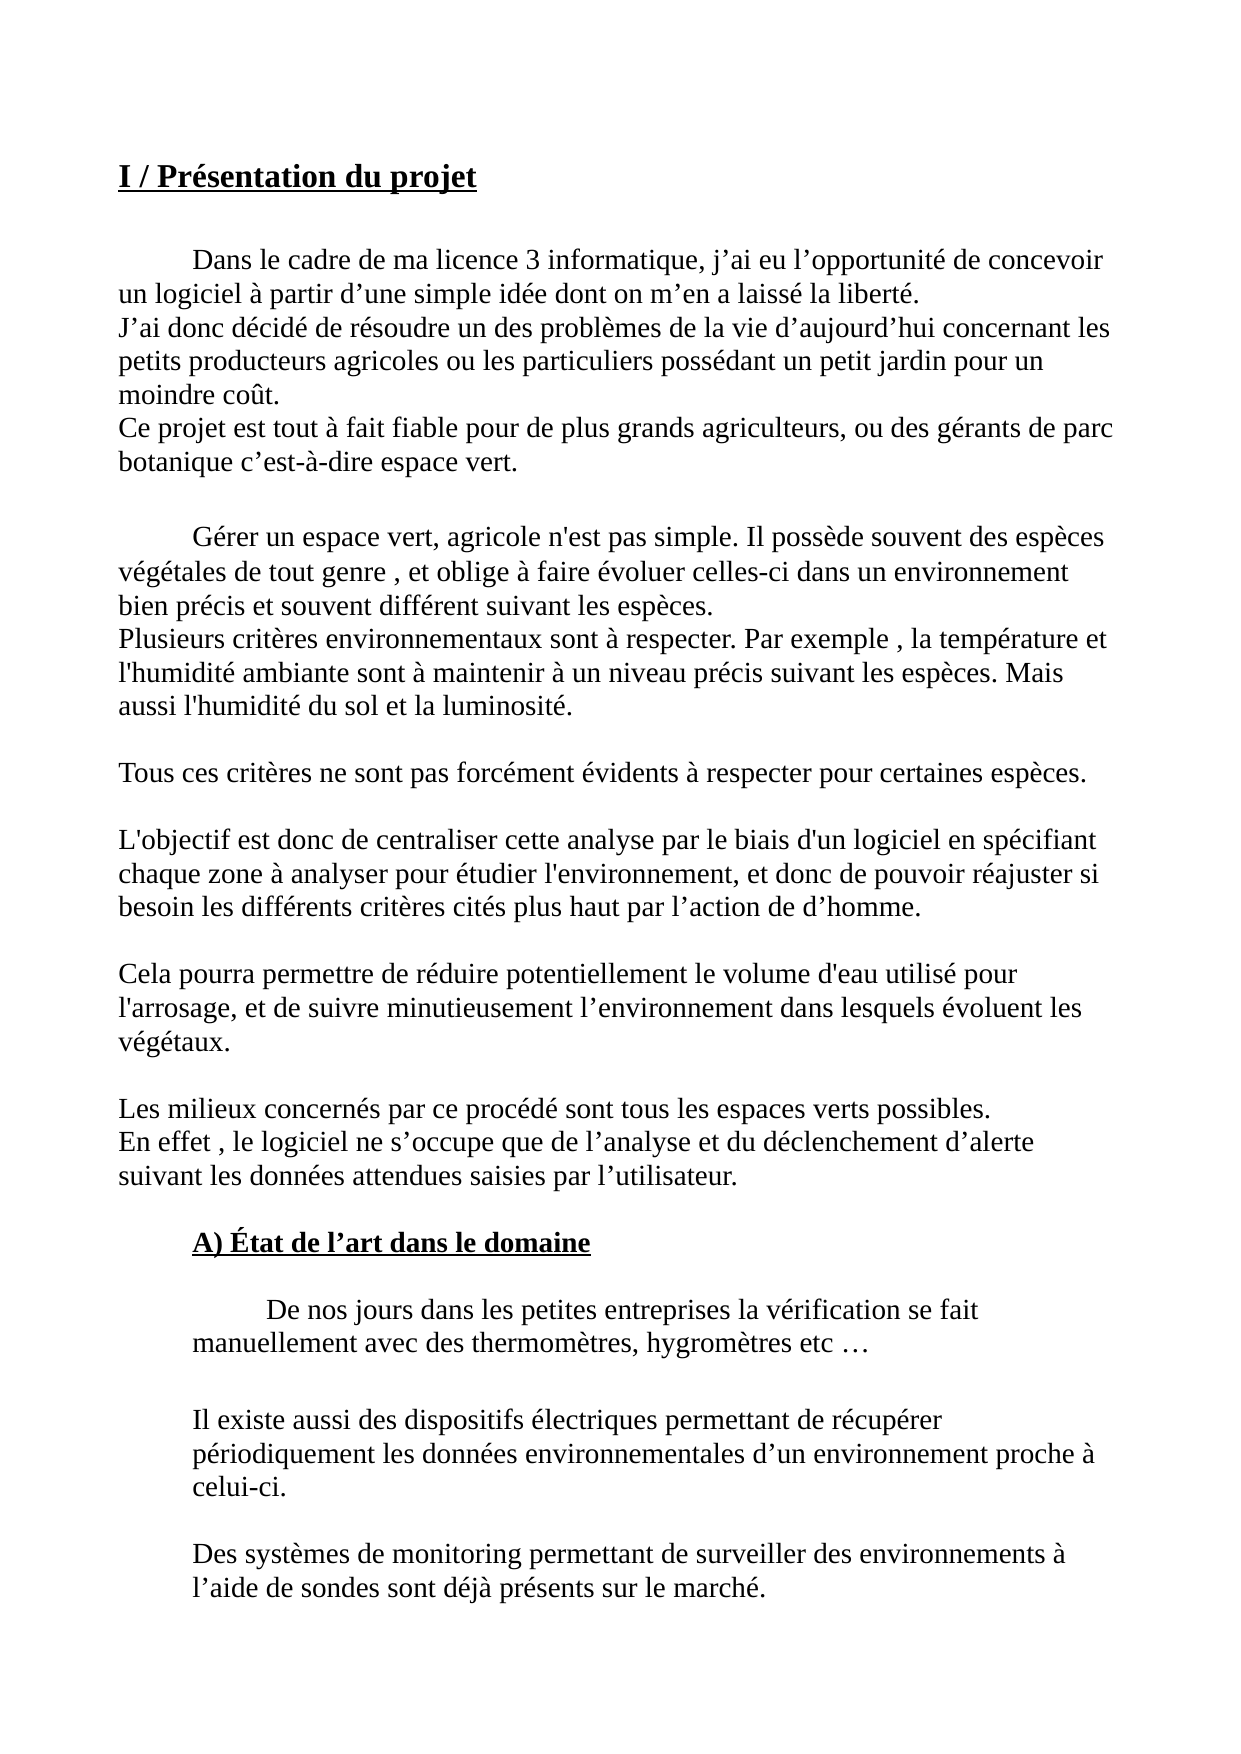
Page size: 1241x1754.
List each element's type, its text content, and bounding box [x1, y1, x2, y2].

text Tous ces critères ne sont pas forcément évidents à respecter pour certaines espèces. [118, 755, 1122, 789]
text Des systèmes de monitoring permettant de surveiller des environnements à l’aide de sondes sont déjà présents sur le marché. [118, 1536, 1122, 1603]
text Gérer un espace vert, agricole n'est pas simple. Il possède souvent des espèces végétales de tout genre , et oblige à faire évoluer celles-ci dans un environnement bien précis et souvent différent suivant les espèces. [118, 511, 1122, 621]
text Plusieurs critères environnementaux sont à respecter. Par exemple , la température et l'humidité ambiante sont à maintenir à un niveau précis suivant les espèces. Mais aussi l'humidité du sol et la luminosité. [118, 621, 1122, 722]
text Ce projet est tout à fait fiable pour de plus grands agriculteurs, ou des gérants de parc botanique c’est-à-dire espace vert. [118, 410, 1122, 477]
text Dans le cadre de ma licence 3 informatique, j’ai eu l’opportunité de concevoir un logiciel à partir d’une simple idée dont on m’en a laissé la liberté. [118, 238, 1122, 310]
text Les milieux concernés par ce procédé sont tous les espaces verts possibles. [118, 1091, 1122, 1124]
text Il existe aussi des dispositifs électriques permettant de récupérer périodiquement les données environnementales d’un environnement proche à celui-ci. [118, 1402, 1122, 1503]
text J’ai donc décidé de résoudre un des problèmes de la vie d’aujourd’hui concernant les petits producteurs agricoles ou les particuliers possédant un petit jardin pour un moindre coût. [118, 310, 1122, 410]
text I / Présentation du projet [118, 156, 1122, 195]
text En effet , le logiciel ne s’occupe que de l’analyse et du déclenchement d’alerte suivant les données attendues saisies par l’utilisateur. [118, 1124, 1122, 1191]
text De nos jours dans les petites entreprises la vérification se fait manuellement avec des thermomètres, hygromètres etc … [118, 1292, 1122, 1359]
text A) État de l’art dans le domaine [118, 1225, 1122, 1258]
text L'objectif est donc de centraliser cette analyse par le biais d'un logiciel en spécifiant chaque zone à analyser pour étudier l'environnement, et donc de pouvoir réajuster si besoin les différents critères cités plus haut par l’action de d’homme. [118, 822, 1122, 923]
text Cela pourra permettre de réduire potentiellement le volume d'eau utilisé pour l'arrosage, et de suivre minutieusement l’environnement dans lesquels évoluent les végétaux. [118, 957, 1122, 1057]
